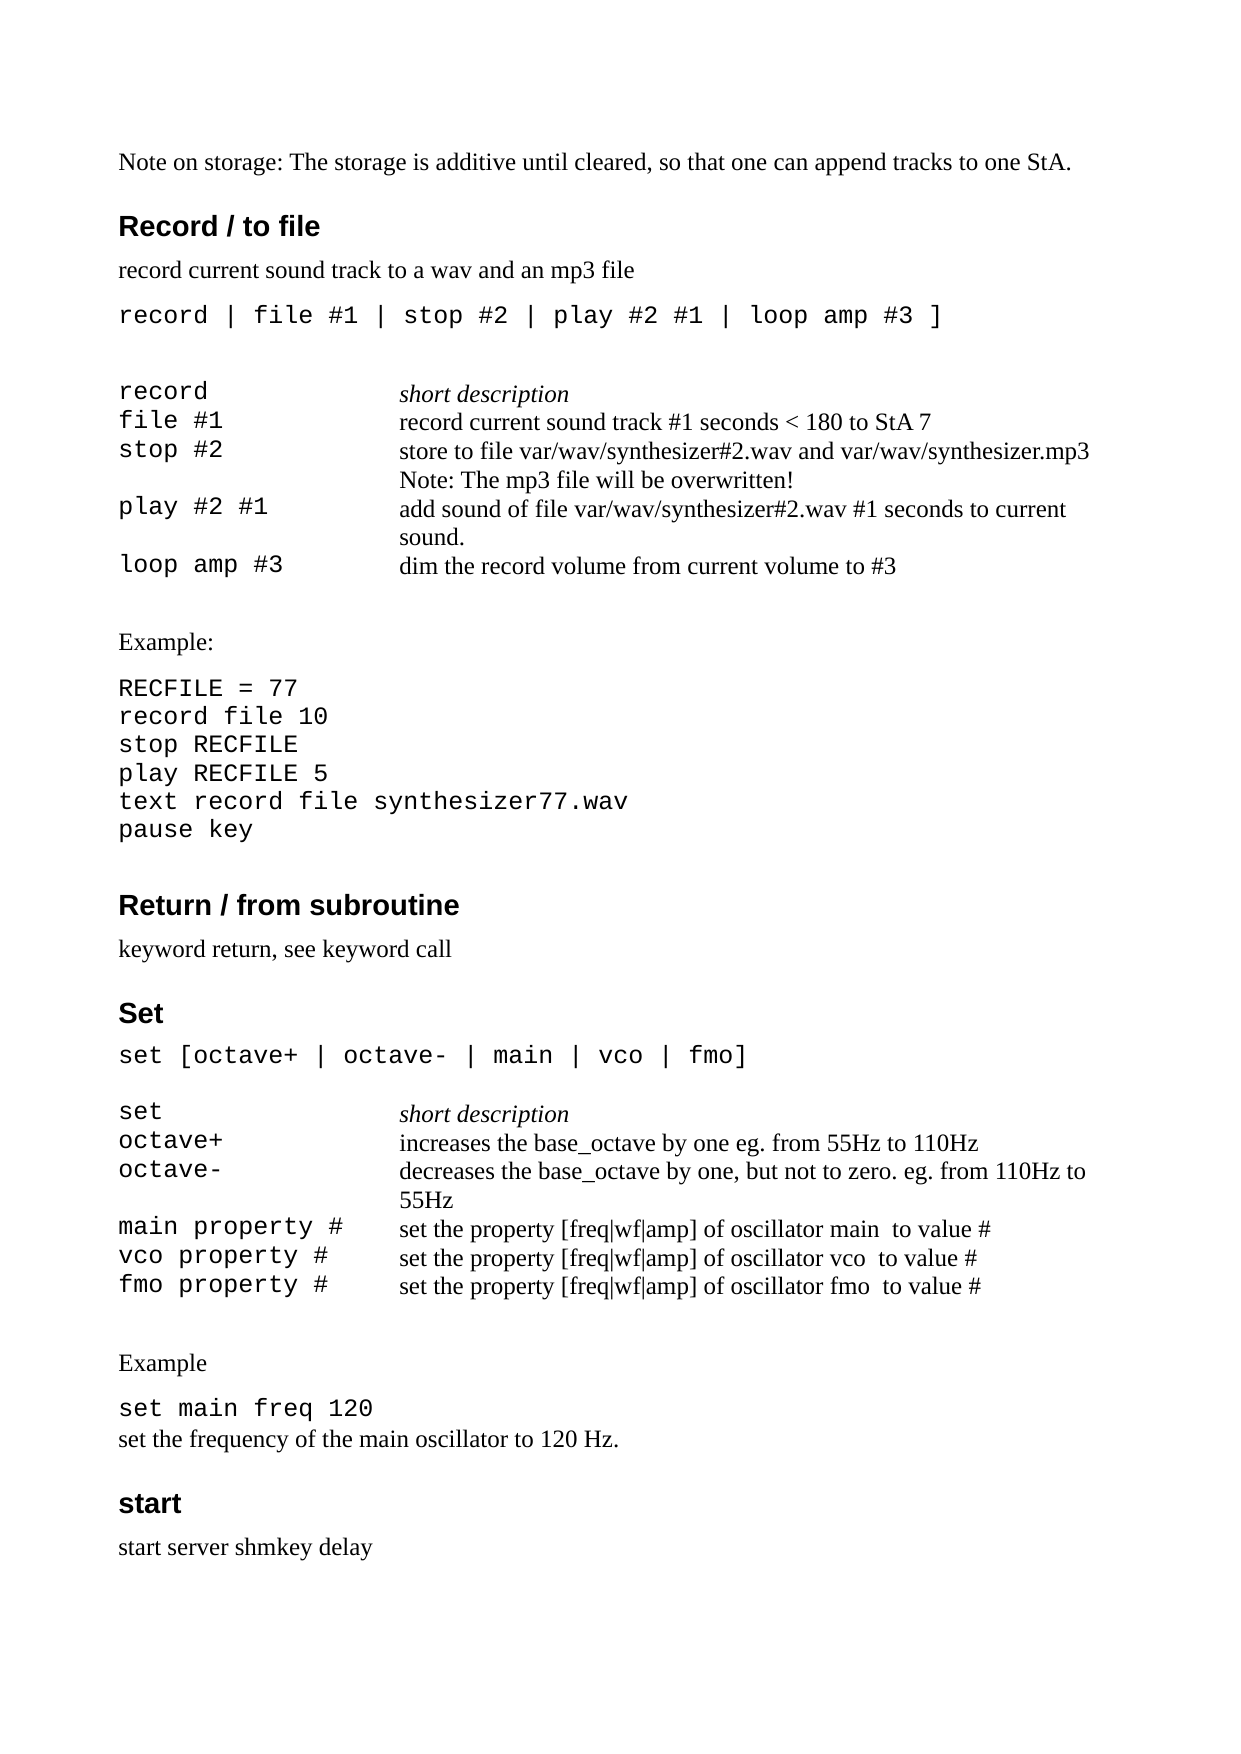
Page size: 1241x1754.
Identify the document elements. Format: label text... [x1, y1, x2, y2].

text RECFILE = 77 [118, 675, 1122, 703]
table_cell file #1 [118, 408, 399, 436]
text Example: [118, 627, 1122, 656]
text Example [118, 1348, 1122, 1377]
table_cell increases the base_octave by one eg. from 55Hz to 110Hz [399, 1128, 1122, 1156]
table_cell store to file var/wav/synthesizer#2.wav and var/wav/synthesizer.mp3 Note: The mp3 file will be overwritten! [399, 436, 1122, 494]
text record file 10 [118, 703, 1122, 732]
table_cell record current sound track #1 seconds < 180 to StA 7 [399, 408, 1122, 436]
table_cell loop amp #3 [118, 551, 399, 580]
table_cell main property # [118, 1214, 399, 1243]
table_cell set the property [freq|wf|amp] of oscillator main to value # [399, 1214, 1122, 1243]
text record current sound track to a wav and an mp3 file [118, 255, 1122, 284]
table_header short description [399, 379, 1122, 407]
table_cell decreases the base_octave by one, but not to zero. eg. from 110Hz to 55Hz [399, 1156, 1122, 1214]
table_cell octave+ [118, 1128, 399, 1156]
text pause key [118, 817, 1122, 845]
table_cell octave- [118, 1156, 399, 1214]
text record | file #1 | stop #2 | play #2 #1 | loop amp #3 ] [118, 303, 1122, 331]
table_cell fmo property # [118, 1271, 399, 1300]
subtitle Set [118, 996, 1122, 1030]
table_cell set the property [freq|wf|amp] of oscillator fmo to value # [399, 1271, 1122, 1300]
text set main freq 120 [118, 1395, 1122, 1424]
subtitle Record / to file [118, 209, 1122, 243]
table_header short description [399, 1099, 1122, 1128]
subtitle start [118, 1486, 1122, 1519]
table_cell add sound of file var/wav/synthesizer#2.wav #1 seconds to current sound. [399, 494, 1122, 551]
text start server shmkey delay [118, 1532, 1122, 1561]
text set the frequency of the main oscillator to 120 Hz. [118, 1424, 1122, 1452]
text set [octave+ | octave- | main | vco | fmo] [118, 1042, 1122, 1071]
table_cell stop #2 [118, 436, 399, 494]
table_cell play #2 #1 [118, 494, 399, 551]
table_header set [118, 1099, 399, 1128]
table_cell set the property [freq|wf|amp] of oscillator vco to value # [399, 1243, 1122, 1271]
table_cell dim the record volume from current volume to #3 [399, 551, 1122, 580]
text keyword return, see keyword call [118, 934, 1122, 963]
text play RECFILE 5 [118, 760, 1122, 788]
text text record file synthesizer77.wav [118, 788, 1122, 817]
text stop RECFILE [118, 732, 1122, 760]
subtitle Return / from subroutine [118, 888, 1122, 922]
text Note on storage: The storage is additive until cleared, so that one can append tracks to one StA. [118, 147, 1122, 176]
table_cell vco property # [118, 1243, 399, 1271]
table_header record [118, 379, 399, 407]
